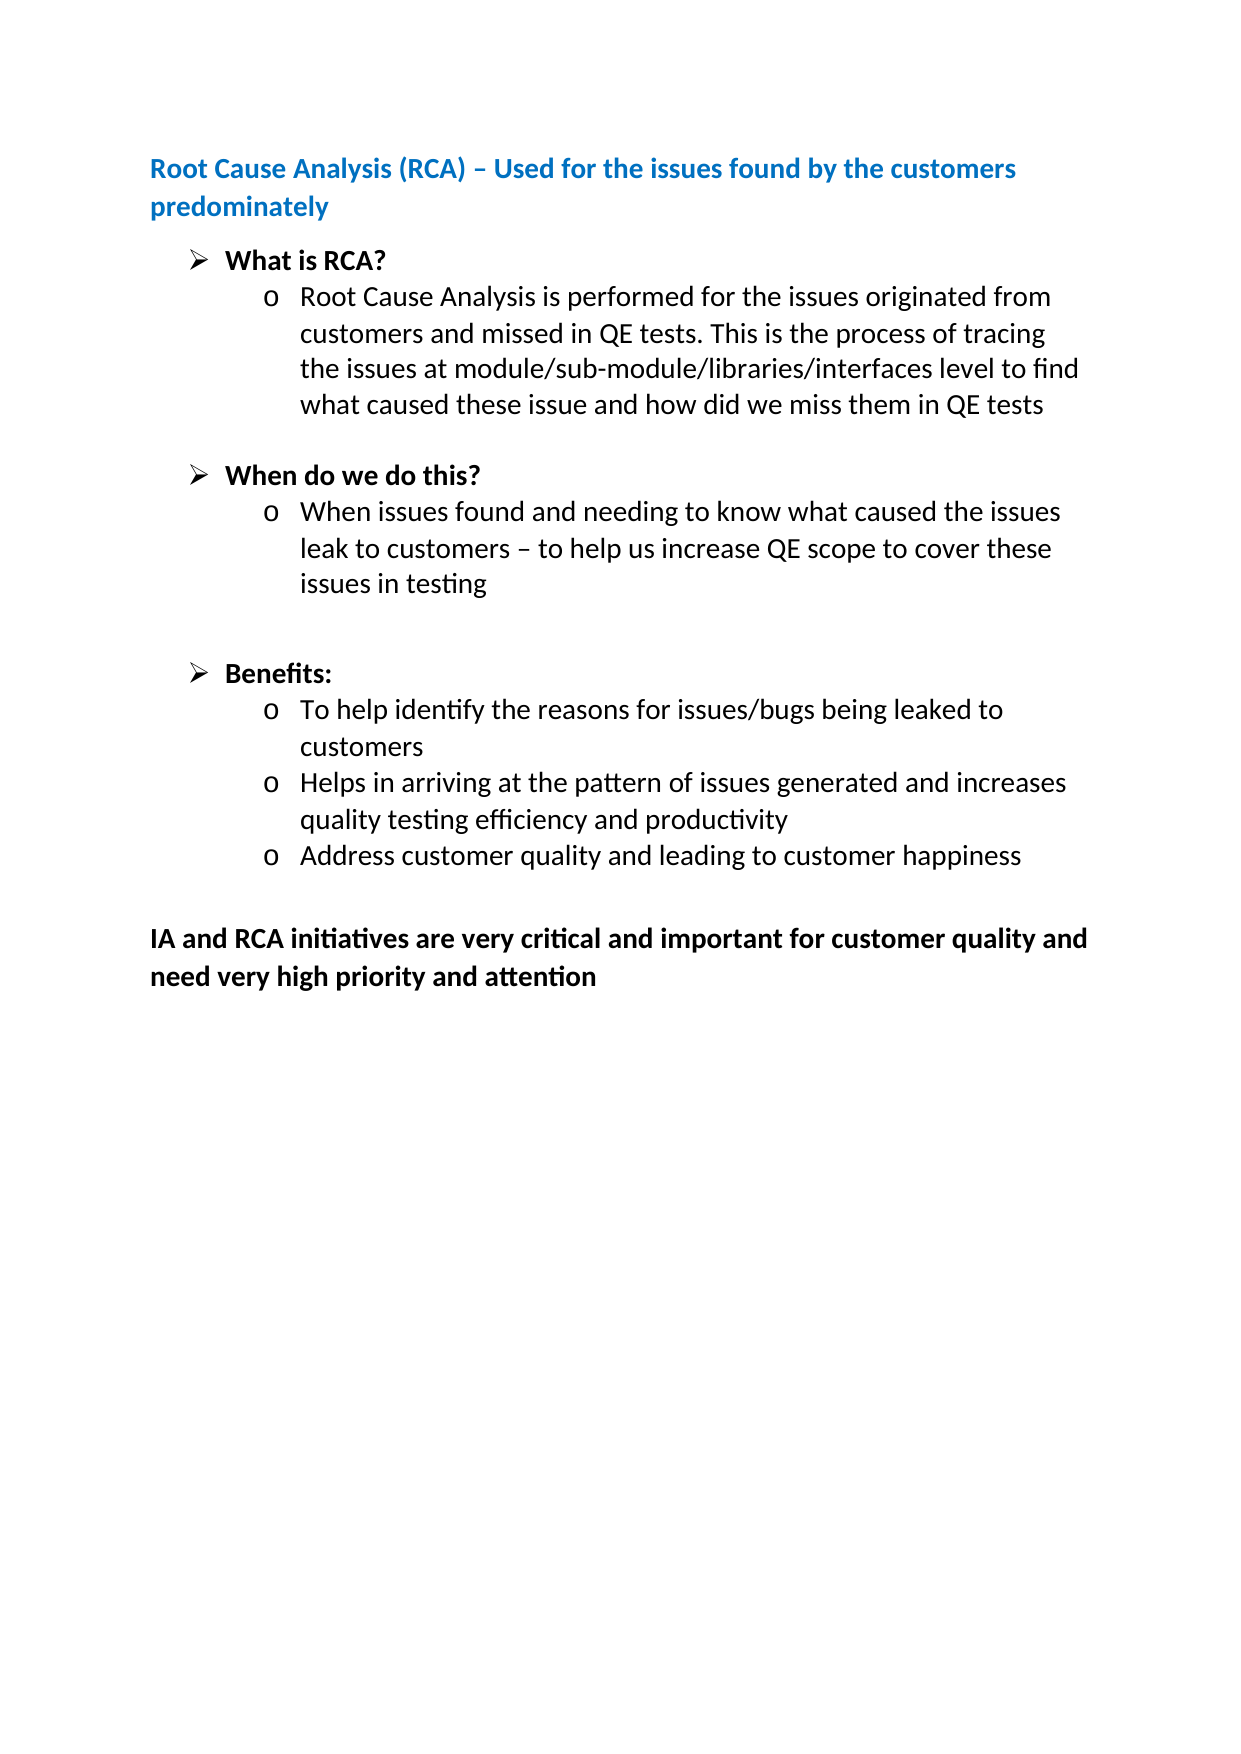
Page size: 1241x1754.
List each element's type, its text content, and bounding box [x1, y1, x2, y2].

list Address customer quality and leading to customer happiness [262, 837, 1090, 874]
list What is RCA? [187, 242, 1090, 278]
text IA and RCA initiatives are very critical and important for customer quality and need very high priority and attention [150, 920, 1090, 993]
list Benefits: [187, 656, 1090, 691]
list To help identify the reasons for issues/bugs being leaked to customers [262, 691, 1090, 764]
list Root Cause Analysis is performed for the issues originated from customers and missed in QE tests. This is the process of tracing the issues at module/sub-module/libraries/interfaces level to find what caused these issue and how did we miss them in QE tests [262, 278, 1090, 422]
text Root Cause Analysis (RCA) – Used for the issues found by the customers predominately [150, 150, 1090, 223]
list When issues found and needing to know what caused the issues leak to customers – to help us increase QE scope to cover these issues in testing [262, 493, 1090, 601]
list Helps in arriving at the pattern of issues generated and increases quality testing efficiency and productivity [262, 764, 1090, 837]
list When do we do this? [187, 457, 1090, 493]
